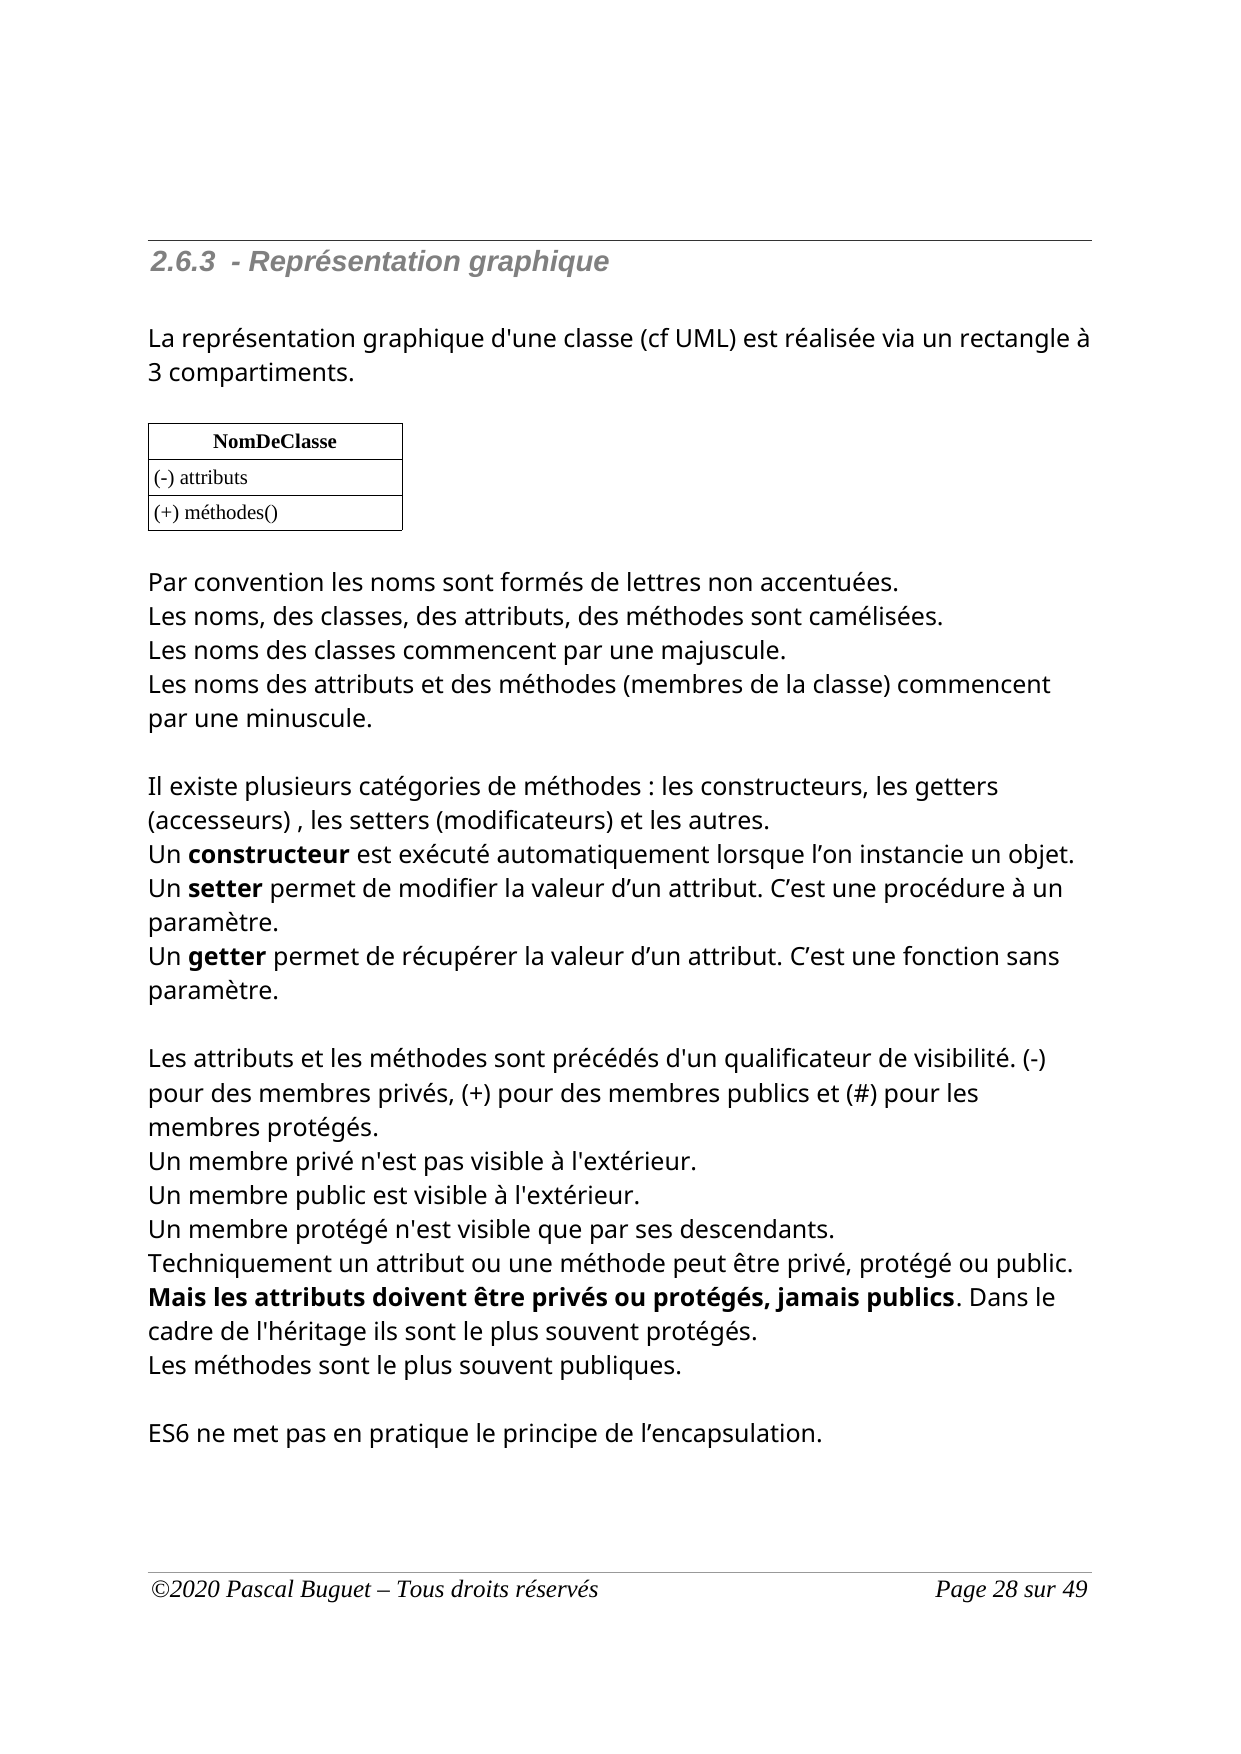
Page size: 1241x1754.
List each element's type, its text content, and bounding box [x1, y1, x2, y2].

text Un constructeur est exécuté automatiquement lorsque l’on instancie un objet. [148, 837, 1092, 871]
table_cell (+) méthodes() [149, 496, 402, 530]
text Un getter permet de récupérer la valeur d’un attribut. C’est une fonction sans paramètre. [148, 939, 1092, 1007]
text Les méthodes sont le plus souvent publiques. [148, 1348, 1092, 1382]
text Les noms des attributs et des méthodes (membres de la classe) commencent par une minuscule. [148, 666, 1092, 734]
text Il existe plusieurs catégories de méthodes : les constructeurs, les getters (accesseurs) , les setters (modificateurs) et les autres. [148, 769, 1092, 837]
text Les attributs et les méthodes sont précédés d'un qualificateur de visibilité. (-) pour des membres privés, (+) pour des membres publics et (#) pour les membres protégés. [148, 1041, 1092, 1143]
table_cell (-) attributs [149, 460, 402, 494]
text Par convention les noms sont formés de lettres non accentuées. [148, 564, 1092, 598]
text Un membre protégé n'est visible que par ses descendants. [148, 1211, 1092, 1246]
text Les noms des classes commencent par une majuscule. [148, 632, 1092, 666]
table_header NomDeClasse [149, 424, 402, 459]
subtitle - Représentation graphique [148, 241, 1092, 281]
text La représentation graphique d'une classe (cf UML) est réalisée via un rectangle à 3 compartiments. [148, 321, 1092, 389]
text Un setter permet de modifier la valeur d’un attribut. C’est une procédure à un paramètre. [148, 871, 1092, 939]
text Un membre privé n'est pas visible à l'extérieur. [148, 1143, 1092, 1177]
text Un membre public est visible à l'extérieur. [148, 1177, 1092, 1211]
text Techniquement un attribut ou une méthode peut être privé, protégé ou public. Mais les attributs doivent être privés ou protégés, jamais publics. Dans le cadre de l'héritage ils sont le plus souvent protégés. [148, 1246, 1092, 1348]
text ES6 ne met pas en pratique le principe de l’encapsulation. [148, 1416, 1092, 1450]
text Les noms, des classes, des attributs, des méthodes sont camélisées. [148, 598, 1092, 632]
